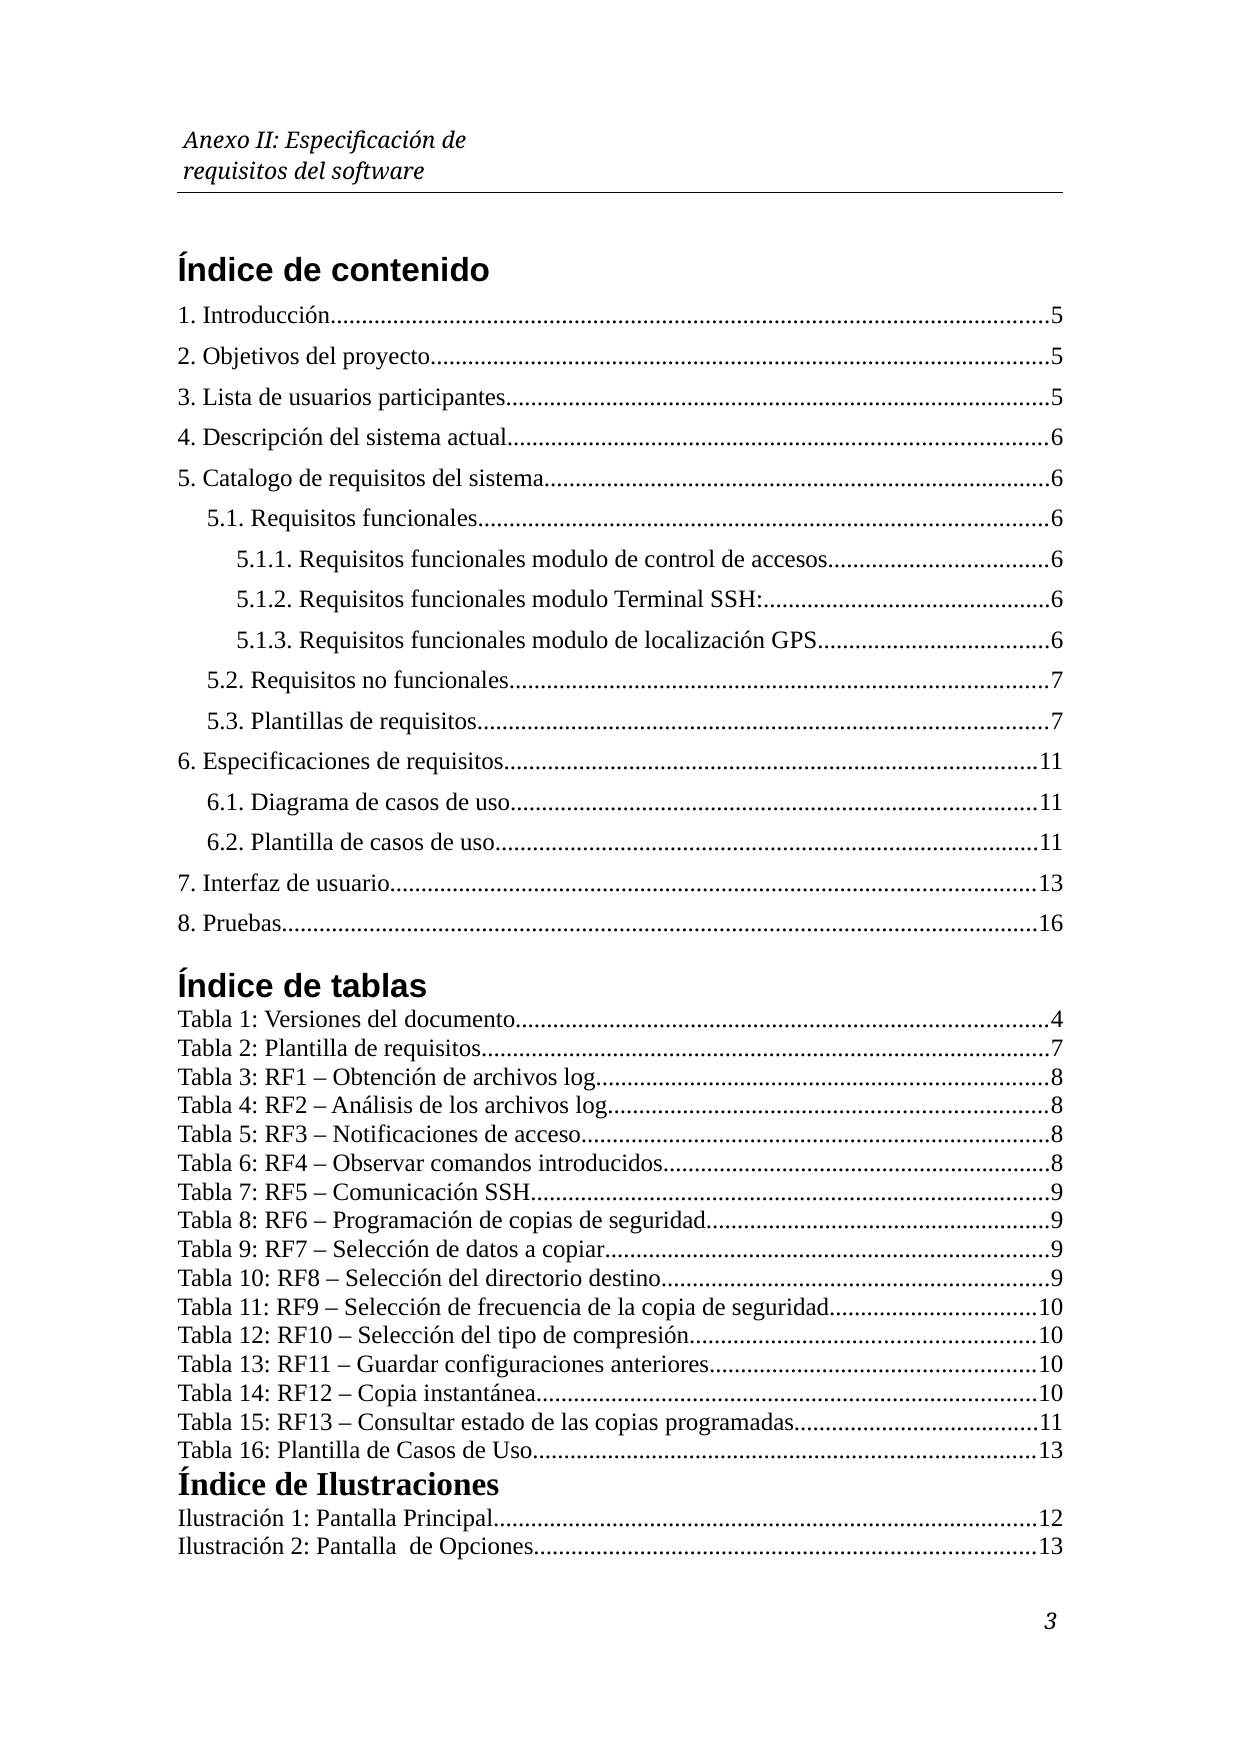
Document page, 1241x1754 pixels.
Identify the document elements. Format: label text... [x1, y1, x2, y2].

text Tabla 16: Plantilla de Casos de Uso 13 [177, 1436, 1063, 1464]
text Tabla 11: RF9 – Selección de frecuencia de la copia de seguridad 10 [177, 1292, 1063, 1321]
text Tabla 12: RF10 – Selección del tipo de compresión 10 [177, 1321, 1063, 1349]
text Ilustración 1: Pantalla Principal 12 [177, 1503, 1063, 1531]
text Ilustración 2: Pantalla de Opciones 13 [177, 1531, 1063, 1560]
text Tabla 6: RF4 – Observar comandos introducidos 8 [177, 1148, 1063, 1177]
text 6.2. Plantilla de casos de uso 11 [207, 827, 1063, 856]
text 5. Catalogo de requisitos del sistema 6 [177, 463, 1063, 491]
text 2. Objetivos del proyecto 5 [177, 341, 1063, 370]
text 3. Lista de usuarios participantes 5 [177, 382, 1063, 410]
subtitle Índice de tablas [177, 966, 1063, 1004]
text Tabla 14: RF12 – Copia instantánea 10 [177, 1378, 1063, 1407]
text 5.1. Requisitos funcionales 6 [207, 503, 1063, 532]
text Tabla 13: RF11 – Guardar configuraciones anteriores 10 [177, 1349, 1063, 1378]
text Tabla 4: RF2 – Análisis de los archivos log 8 [177, 1091, 1063, 1119]
text Tabla 1: Versiones del documento 4 [177, 1004, 1063, 1033]
text 6. Especificaciones de requisitos 11 [177, 746, 1063, 775]
text 4. Descripción del sistema actual 6 [177, 422, 1063, 451]
text 1. Introducción 5 [177, 301, 1063, 329]
text 8. Pruebas 16 [177, 908, 1063, 937]
text Tabla 2: Plantilla de requisitos 7 [177, 1033, 1063, 1062]
subtitle Índice de Ilustraciones [177, 1464, 1063, 1503]
text Tabla 3: RF1 – Obtención de archivos log 8 [177, 1062, 1063, 1091]
text Tabla 15: RF13 – Consultar estado de las copias programadas 11 [177, 1407, 1063, 1436]
text 5.2. Requisitos no funcionales 7 [207, 665, 1063, 694]
text Tabla 5: RF3 – Notificaciones de acceso 8 [177, 1119, 1063, 1148]
text Tabla 10: RF8 – Selección del directorio destino 9 [177, 1263, 1063, 1292]
text Tabla 7: RF5 – Comunicación SSH 9 [177, 1177, 1063, 1206]
text 5.1.2. Requisitos funcionales modulo Terminal SSH: 6 [236, 584, 1063, 613]
text 7. Interfaz de usuario 13 [177, 868, 1063, 897]
text 6.1. Diagrama de casos de uso 11 [207, 787, 1063, 816]
text 5.1.3. Requisitos funcionales modulo de localización GPS 6 [236, 625, 1063, 653]
text 5.1.1. Requisitos funcionales modulo de control de accesos 6 [236, 544, 1063, 572]
text 5.3. Plantillas de requisitos 7 [207, 706, 1063, 734]
text Tabla 9: RF7 – Selección de datos a copiar 9 [177, 1234, 1063, 1263]
subtitle Índice de contenido [177, 250, 1063, 289]
text Tabla 8: RF6 – Programación de copias de seguridad 9 [177, 1206, 1063, 1234]
